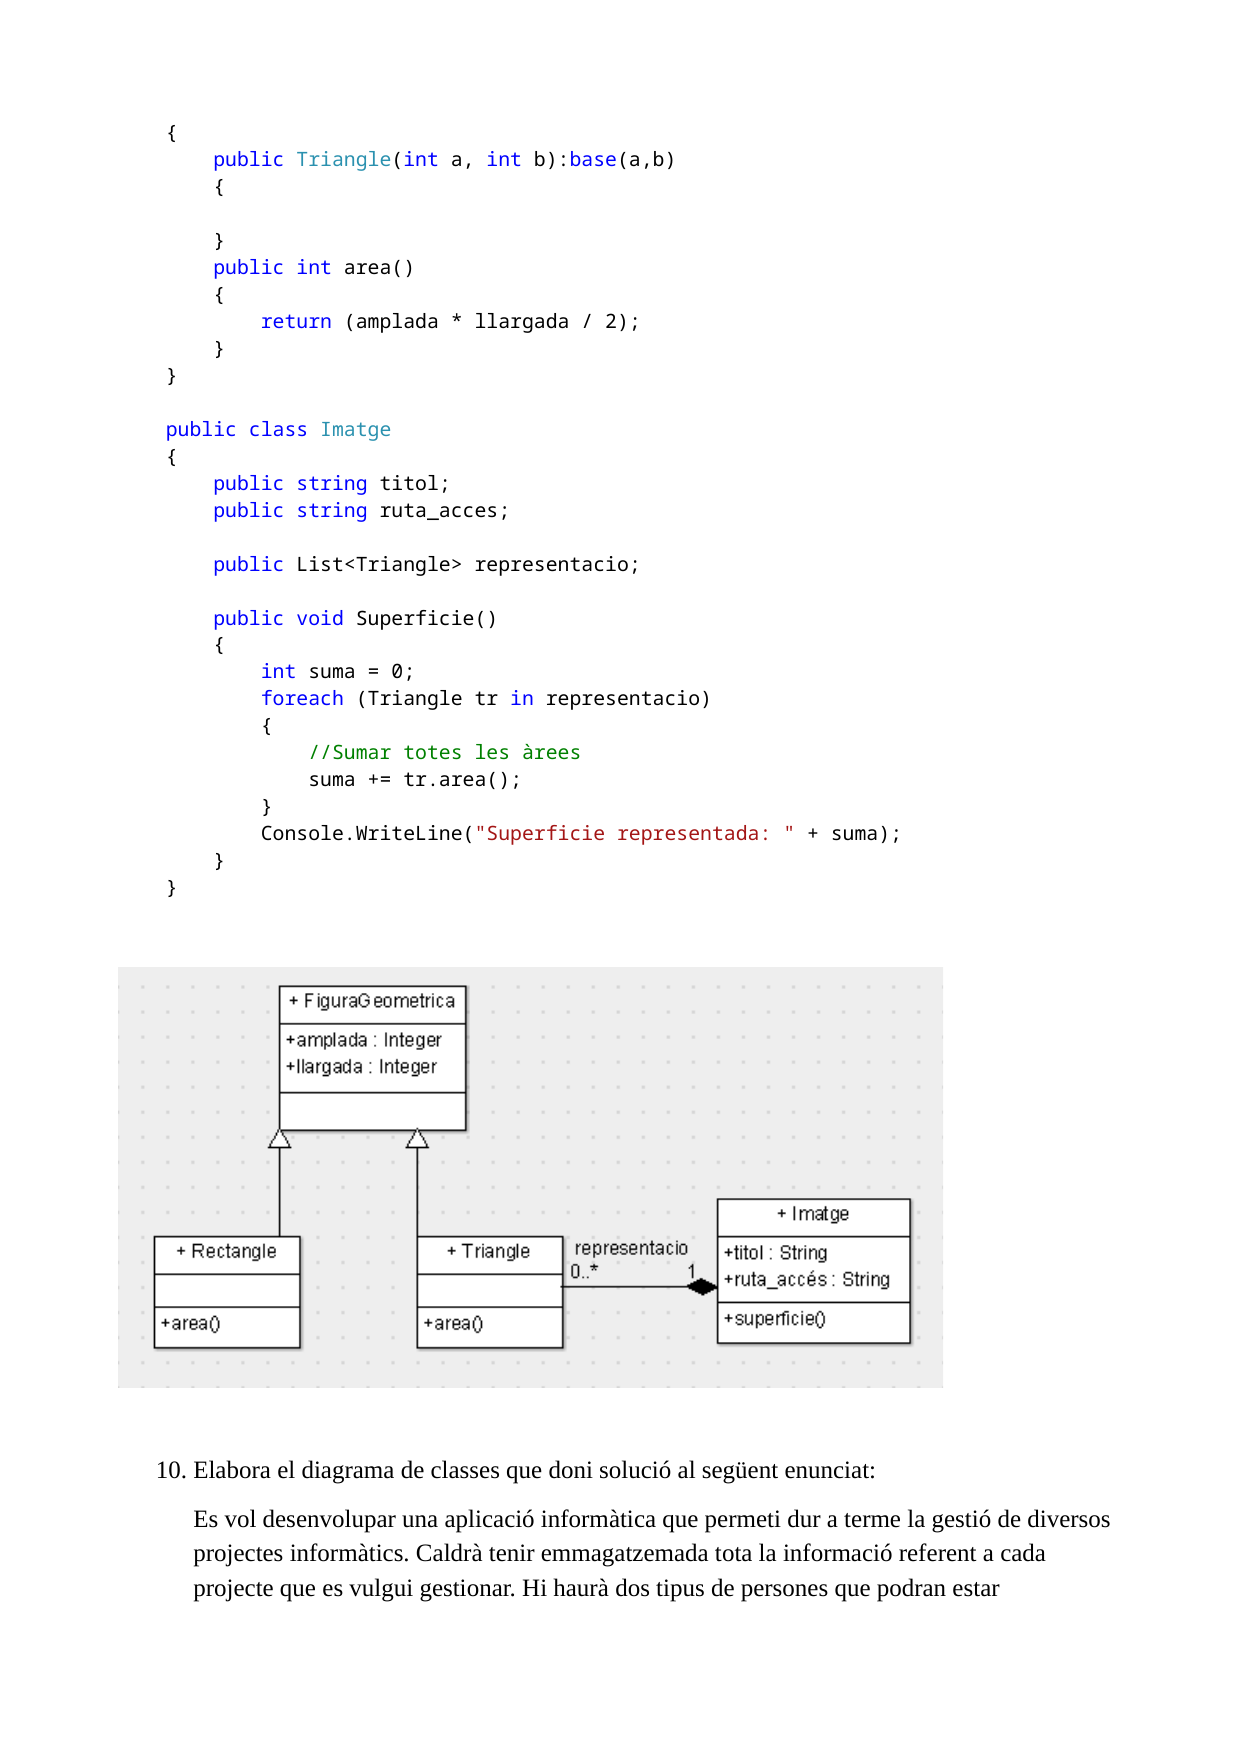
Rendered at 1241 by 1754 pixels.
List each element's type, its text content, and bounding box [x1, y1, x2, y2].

text public void Superficie() [118, 604, 1122, 631]
text suma += tr.area(); [118, 766, 1122, 793]
text public class Imatge [118, 415, 1122, 442]
text { [118, 118, 1122, 145]
text { [118, 442, 1122, 469]
text } [118, 873, 1122, 901]
text foreach (Triangle tr in representacio) [118, 685, 1122, 712]
text { [118, 280, 1122, 307]
text //Sumar totes les àrees [118, 739, 1122, 766]
text { [118, 172, 1122, 199]
text public string titol; [118, 469, 1122, 496]
text } [118, 847, 1122, 873]
text return (amplada * llargada / 2); [118, 307, 1122, 334]
text Es vol desenvolupar una aplicació informàtica que permeti dur a terme la gestió de diversos projectes informàtics. Caldrà tenir emmagatzemada tota la informació referent a cada projecte que es vulgui gestionar. Hi haurà dos tipus de persones que podran estar [193, 1504, 1122, 1602]
list Elabora el diagrama de classes que doni solució al següent enunciat: [156, 1455, 1122, 1483]
text public string ruta_acces; [118, 496, 1122, 523]
text public List<Triangle> representacio; [118, 550, 1122, 577]
text Console.WriteLine("Superficie representada: " + suma); [118, 819, 1122, 847]
text } [118, 793, 1122, 819]
text } [118, 361, 1122, 388]
text } [118, 226, 1122, 253]
text int suma = 0; [118, 658, 1122, 685]
text public Triangle(int a, int b):base(a,b) [118, 145, 1122, 172]
text { [118, 712, 1122, 739]
text public int area() [118, 253, 1122, 280]
text } [118, 334, 1122, 361]
text { [118, 631, 1122, 658]
